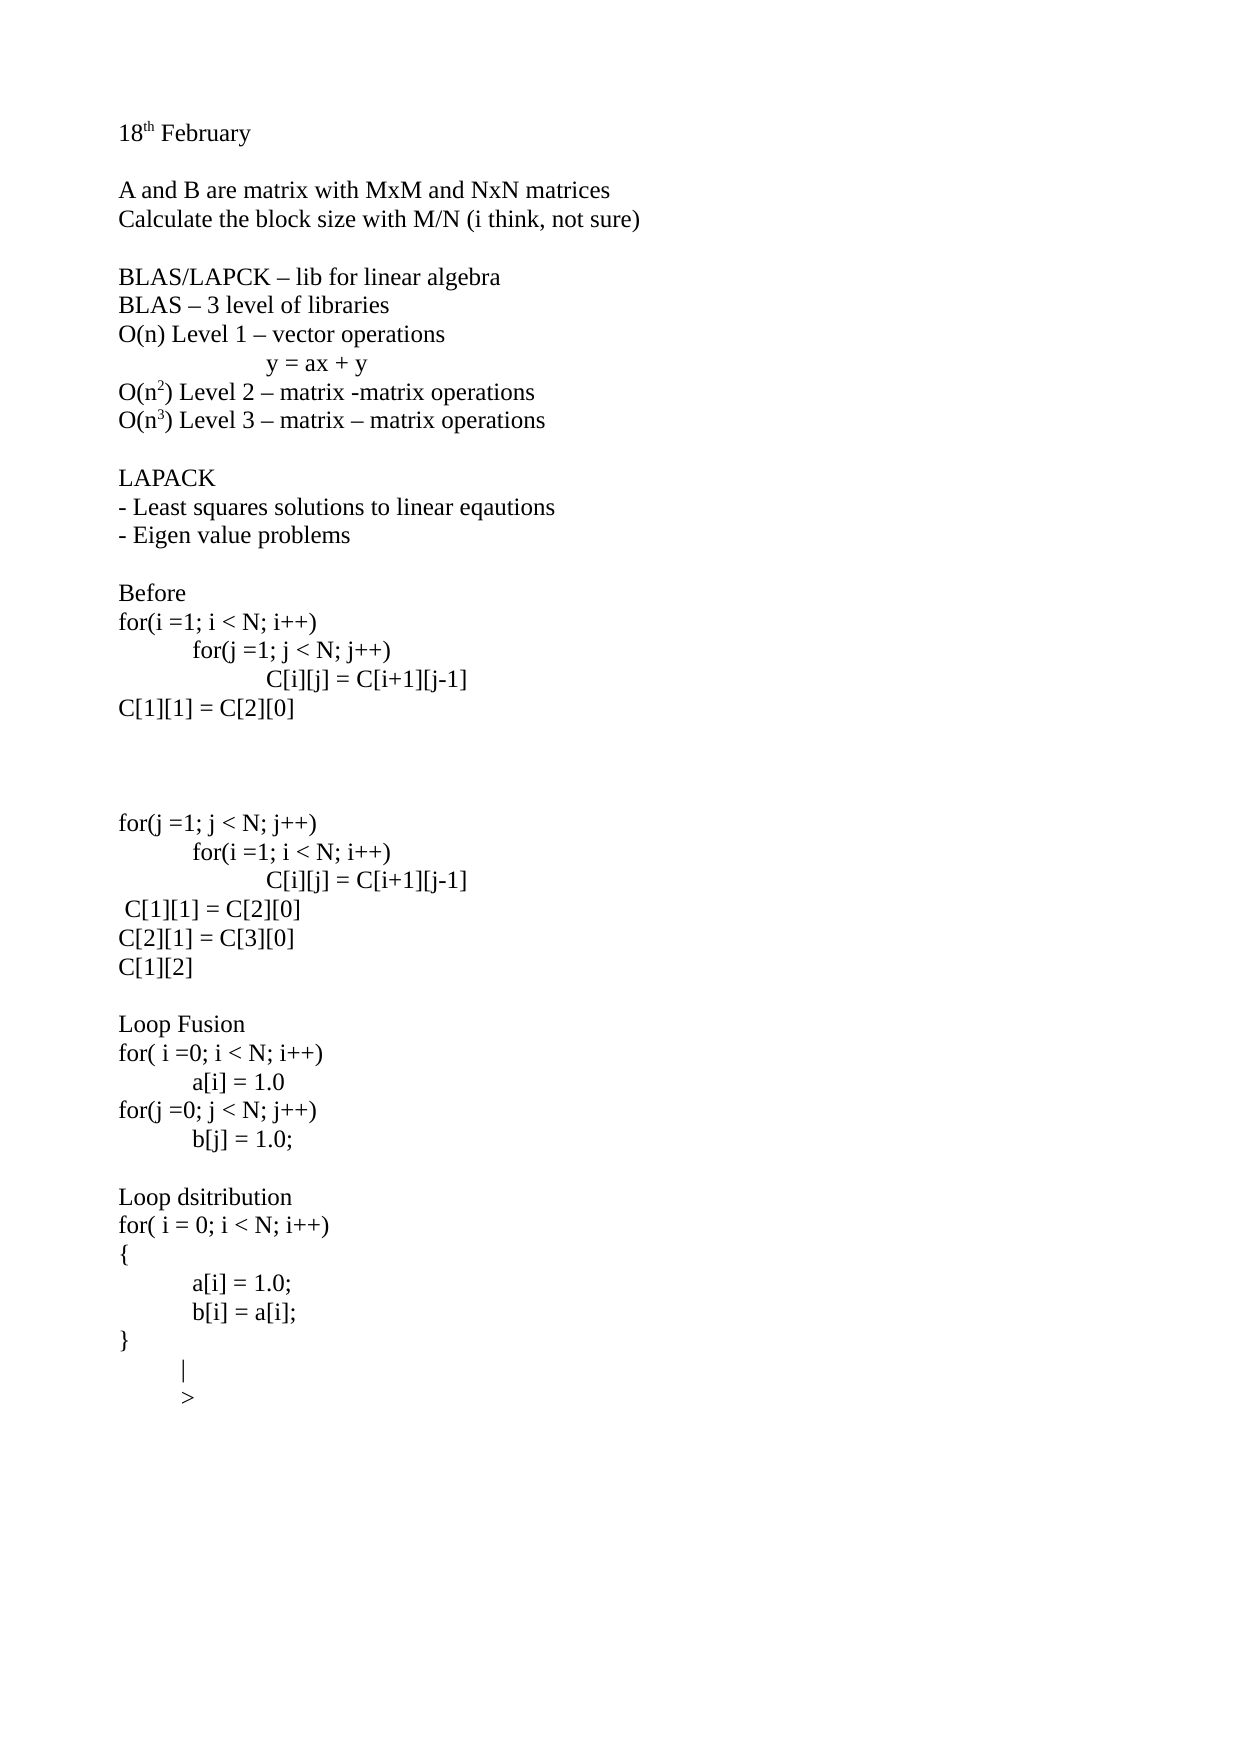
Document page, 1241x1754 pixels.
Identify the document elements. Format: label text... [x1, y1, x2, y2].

text | [118, 1354, 1122, 1383]
text - Least squares solutions to linear eqautions [118, 492, 1122, 521]
text a[i] = 1.0 [118, 1067, 1122, 1096]
text Before [118, 578, 1122, 607]
text C[i][j] = C[i+1][j-1] [118, 664, 1122, 693]
text for(j =1; j < N; j++) [118, 636, 1122, 664]
text LAPACK [118, 463, 1122, 492]
text for(i =1; i < N; i++) [118, 607, 1122, 636]
text BLAS – 3 level of libraries [118, 291, 1122, 319]
text C[1][1] = C[2][0] [118, 693, 1122, 722]
text BLAS/LAPCK – lib for linear algebra [118, 262, 1122, 291]
text for( i =0; i < N; i++) [118, 1038, 1122, 1067]
text 18th February [118, 118, 1122, 147]
text y = ax + y [118, 348, 1122, 377]
text for(j =1; j < N; j++) for(i =1; i < N; i++) [118, 808, 1122, 866]
text b[i] = a[i]; [118, 1297, 1122, 1326]
text > [118, 1383, 1122, 1412]
text C[1][2] [118, 952, 1122, 981]
text A and B are matrix with MxM and NxN matrices [118, 176, 1122, 204]
text C[1][1] = C[2][0] [118, 894, 1122, 923]
text b[j] = 1.0; [118, 1124, 1122, 1153]
text { [118, 1239, 1122, 1268]
text for(j =0; j < N; j++) [118, 1096, 1122, 1124]
text Calculate the block size with M/N (i think, not sure) [118, 204, 1122, 233]
text O(n2) Level 2 – matrix -matrix operations [118, 377, 1122, 406]
text Loop Fusion [118, 1009, 1122, 1038]
text C[i][j] = C[i+1][j-1] [118, 866, 1122, 894]
text } [118, 1326, 1122, 1354]
text a[i] = 1.0; [118, 1268, 1122, 1297]
text - Eigen value problems [118, 521, 1122, 549]
text O(n) Level 1 – vector operations [118, 319, 1122, 348]
text C[2][1] = C[3][0] [118, 923, 1122, 952]
text for( i = 0; i < N; i++) [118, 1211, 1122, 1239]
text Loop dsitribution [118, 1182, 1122, 1211]
text O(n3) Level 3 – matrix – matrix operations [118, 406, 1122, 434]
